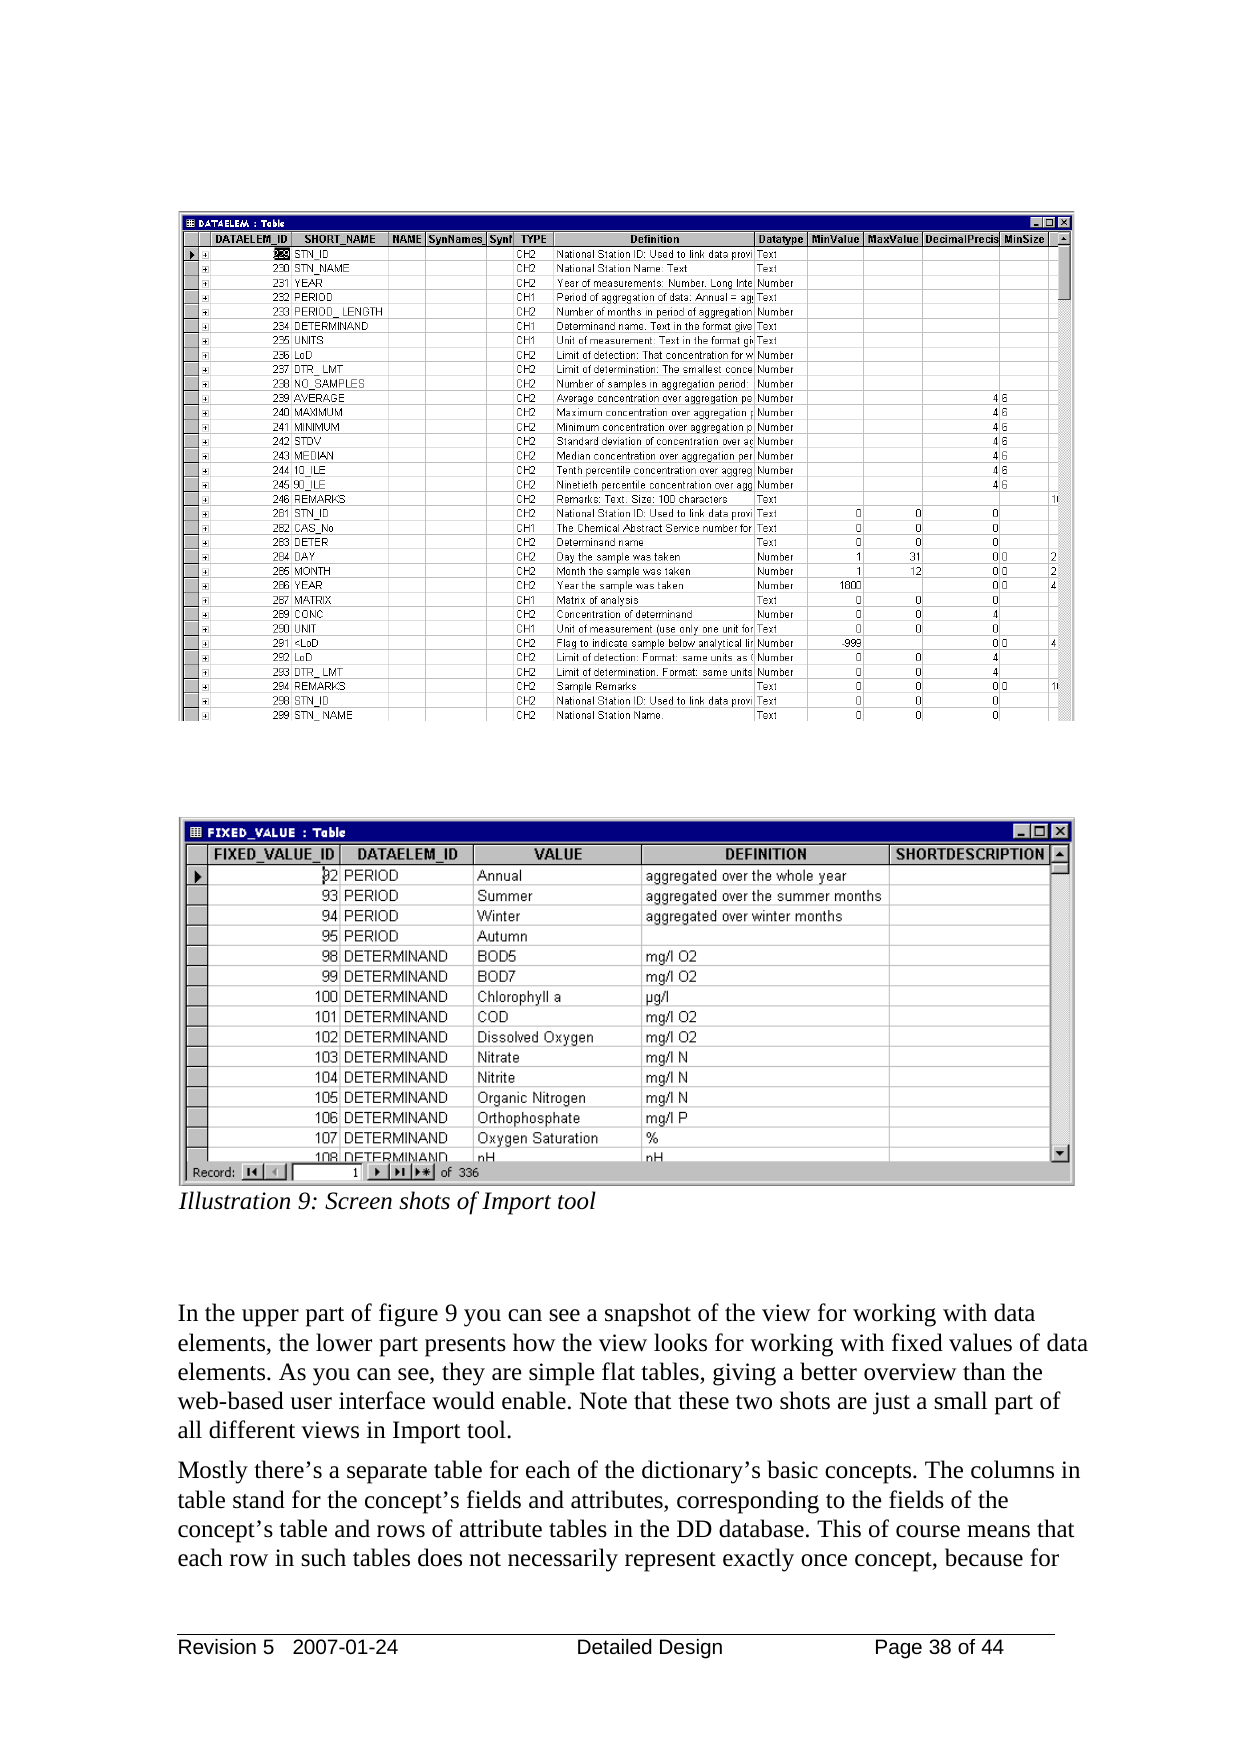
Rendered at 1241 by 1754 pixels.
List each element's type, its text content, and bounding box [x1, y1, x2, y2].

picture [178, 211, 1075, 721]
text In the upper part of figure 9 you can see a snapshot of the view for working with data elements, the lower part presents how the view looks for working with fixed values of data elements. As you can see, they are simple flat tables, giving a better overview than the web-based user interface would enable. Note that these two shots are just a small part of all different views in Import tool. [177, 1298, 1092, 1444]
text Illustration 9: Screen shots of Import tool [179, 1186, 1074, 1215]
picture [178, 817, 1075, 1186]
text Mostly there’s a separate table for each of the dictionary’s basic concepts. The columns in table stand for the concept’s fields and attributes, corresponding to the fields of the concept’s table and rows of attribute tables in the DD database. This of course means that each row in such tables does not necessarily represent exactly once concept, because for [177, 1455, 1092, 1572]
